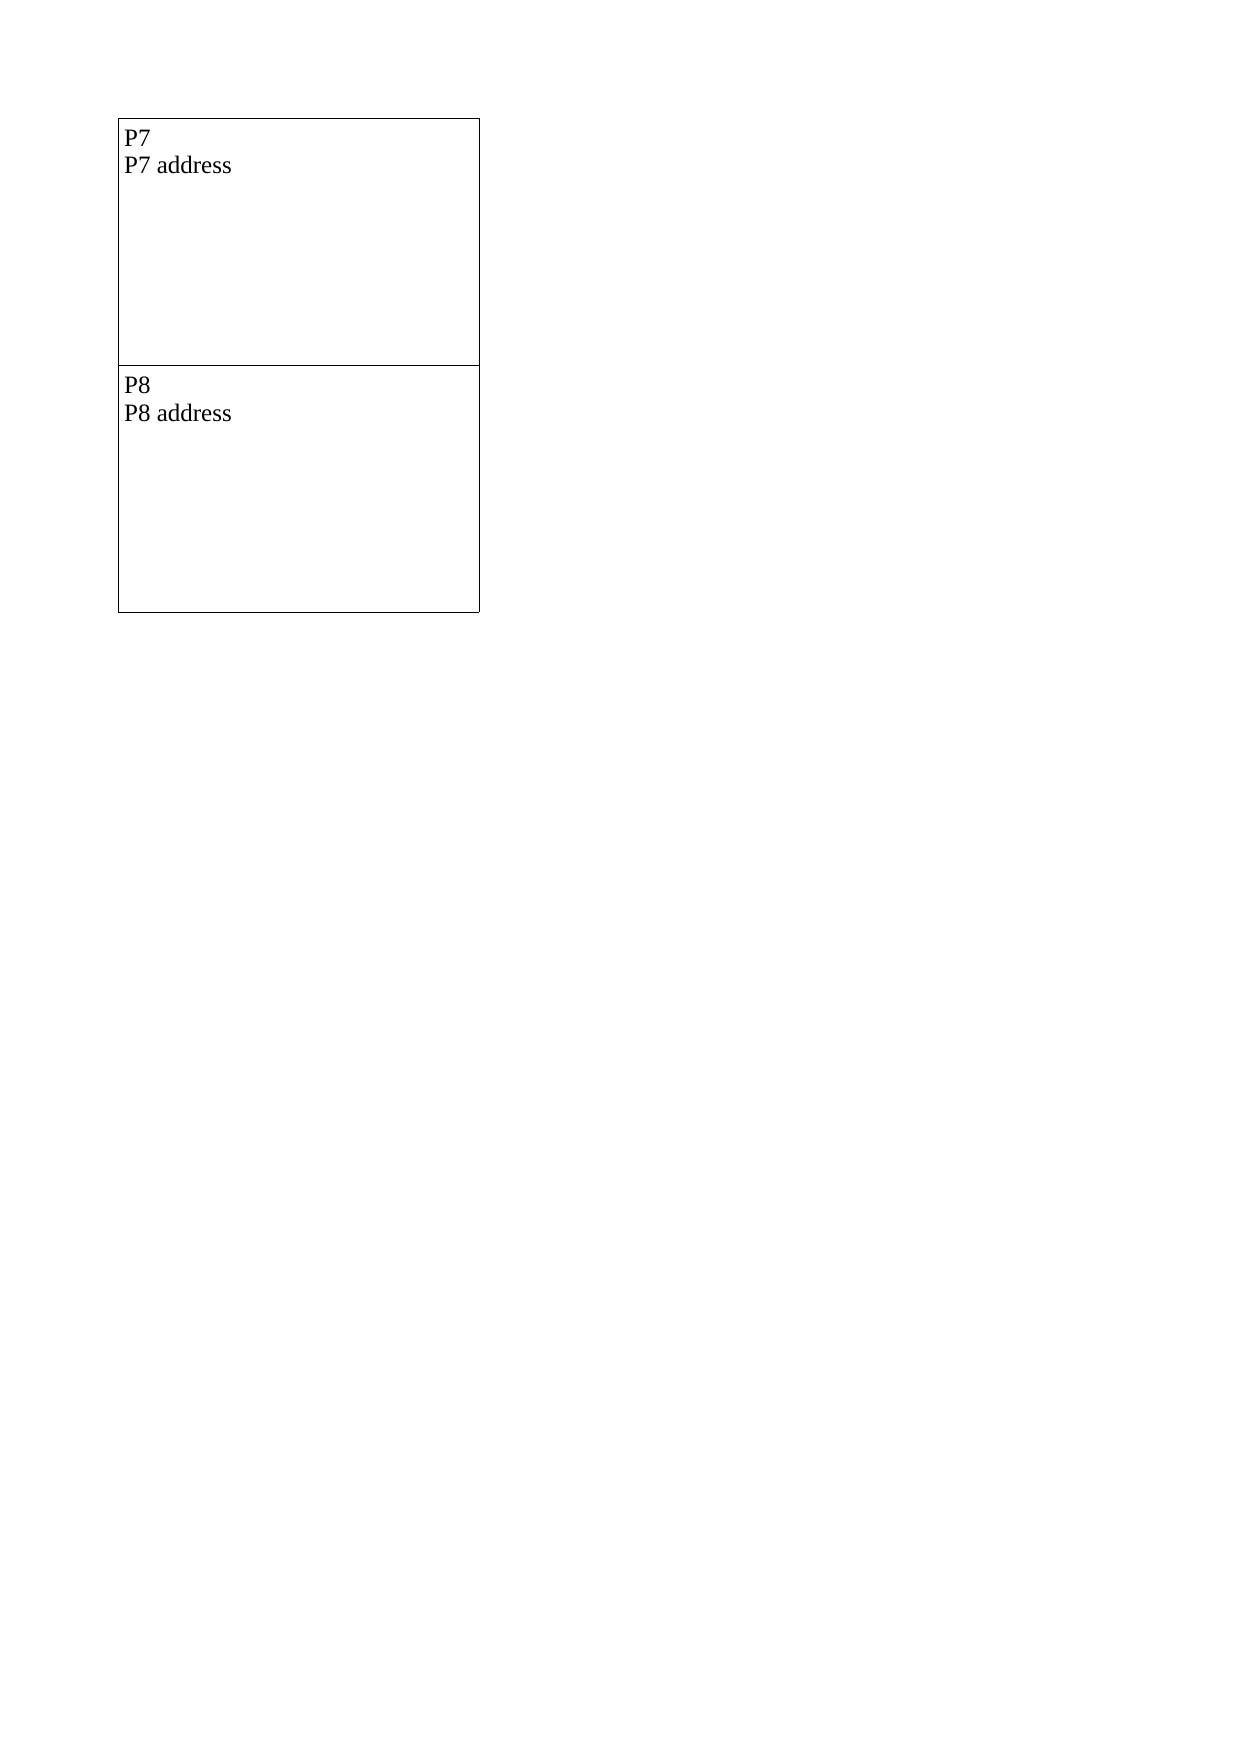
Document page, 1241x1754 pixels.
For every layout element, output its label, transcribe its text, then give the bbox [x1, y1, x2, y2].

table_header P8 P8 address [119, 366, 479, 612]
table_header P7 P7 address [119, 119, 479, 365]
